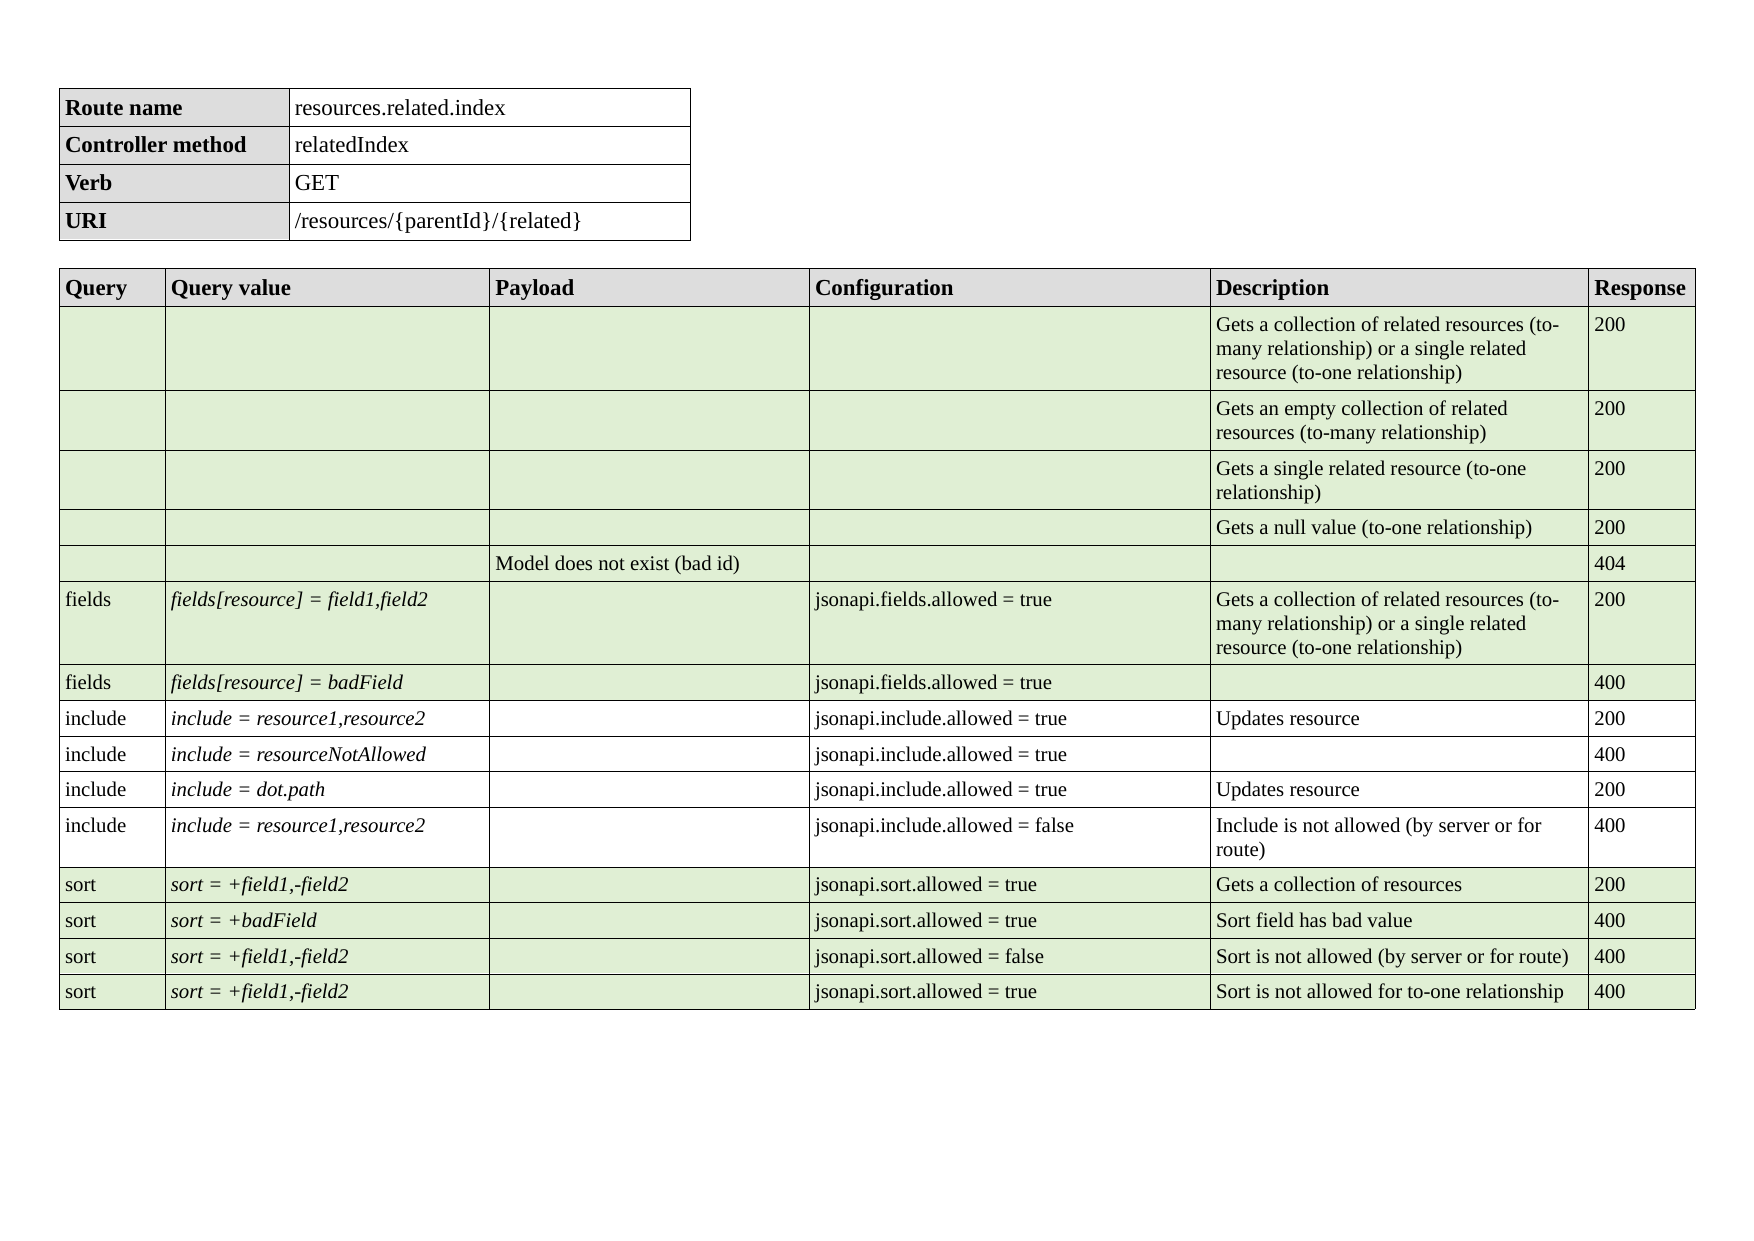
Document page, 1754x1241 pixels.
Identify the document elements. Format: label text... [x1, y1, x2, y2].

table_cell [490, 665, 809, 700]
table_cell [490, 582, 809, 664]
table_cell [810, 307, 1210, 390]
table_cell [490, 903, 809, 938]
table_cell jsonapi.fields.allowed = true [810, 665, 1210, 700]
table_cell [166, 307, 489, 390]
table_cell sort = +field1,-field2 [166, 975, 489, 1009]
table_cell [1211, 546, 1588, 581]
table_cell jsonapi.include.allowed = false [810, 808, 1210, 867]
table_cell 200 [1589, 772, 1695, 807]
table_cell sort = +badField [166, 903, 489, 938]
table_cell fields [60, 582, 165, 664]
table_cell Gets an empty collection of related resources (to-many relationship) [1211, 391, 1588, 450]
table_cell Sort is not allowed for to-one relationship [1211, 975, 1588, 1009]
table_cell [490, 737, 809, 771]
table_cell [810, 510, 1210, 545]
table_cell Updates resource [1211, 772, 1588, 807]
table_cell sort [60, 903, 165, 938]
table_cell URI [60, 203, 289, 239]
table_cell [490, 939, 809, 973]
table_cell [490, 391, 809, 450]
table_cell [490, 808, 809, 867]
table_cell Verb [60, 165, 289, 202]
table_cell jsonapi.include.allowed = true [810, 772, 1210, 807]
table_cell Gets a single related resource (to-one relationship) [1211, 451, 1588, 509]
table_cell [490, 510, 809, 545]
table_cell [166, 451, 489, 509]
table_cell [490, 451, 809, 509]
table_cell jsonapi.sort.allowed = true [810, 868, 1210, 902]
table_cell [60, 307, 165, 390]
table_header resources.related.index [290, 89, 690, 126]
table_header Response [1589, 269, 1695, 306]
table_cell [490, 772, 809, 807]
table_header Route name [60, 89, 289, 126]
table_cell [1211, 665, 1588, 700]
table_cell [60, 510, 165, 545]
table_cell [810, 546, 1210, 581]
table_header Configuration [810, 269, 1210, 306]
table_header Description [1211, 269, 1588, 306]
table_cell include = resource1,resource2 [166, 701, 489, 736]
table_cell [60, 391, 165, 450]
table_cell Include is not allowed (by server or for route) [1211, 808, 1588, 867]
table_cell 200 [1589, 391, 1695, 450]
table_cell [60, 451, 165, 509]
table_cell [60, 546, 165, 581]
table_cell [1211, 737, 1588, 771]
table_cell GET [290, 165, 690, 202]
table_cell sort [60, 868, 165, 902]
table_cell 200 [1589, 868, 1695, 902]
table_cell jsonapi.fields.allowed = true [810, 582, 1210, 664]
table_cell 200 [1589, 582, 1695, 664]
table_cell sort [60, 939, 165, 973]
table_cell jsonapi.sort.allowed = false [810, 939, 1210, 973]
table_cell 400 [1589, 939, 1695, 973]
table_cell jsonapi.include.allowed = true [810, 701, 1210, 736]
table_header Payload [490, 269, 809, 306]
table_cell 200 [1589, 701, 1695, 736]
table_cell [810, 391, 1210, 450]
table_cell 400 [1589, 903, 1695, 938]
table_cell Sort is not allowed (by server or for route) [1211, 939, 1588, 973]
table_cell Sort field has bad value [1211, 903, 1588, 938]
table_cell 200 [1589, 451, 1695, 509]
table_cell Controller method [60, 127, 289, 164]
table_cell 400 [1589, 975, 1695, 1009]
table_cell Model does not exist (bad id) [490, 546, 809, 581]
table_cell Gets a null value (to-one relationship) [1211, 510, 1588, 545]
table_cell include = dot.path [166, 772, 489, 807]
table_cell jsonapi.include.allowed = true [810, 737, 1210, 771]
table_cell jsonapi.sort.allowed = true [810, 975, 1210, 1009]
table_cell relatedIndex [290, 127, 690, 164]
table_cell Gets a collection of resources [1211, 868, 1588, 902]
table_cell [810, 451, 1210, 509]
table_cell 400 [1589, 665, 1695, 700]
table_cell sort [60, 975, 165, 1009]
table_cell Updates resource [1211, 701, 1588, 736]
table_cell Gets a collection of related resources (to-many relationship) or a single related resource (to-one relationship) [1211, 307, 1588, 390]
table_cell sort = +field1,-field2 [166, 868, 489, 902]
table_cell Gets a collection of related resources (to-many relationship) or a single related resource (to-one relationship) [1211, 582, 1588, 664]
table_cell [490, 701, 809, 736]
table_cell 400 [1589, 737, 1695, 771]
table_cell include [60, 808, 165, 867]
table_cell jsonapi.sort.allowed = true [810, 903, 1210, 938]
table_cell [490, 307, 809, 390]
table_cell include [60, 772, 165, 807]
table_cell [490, 868, 809, 902]
table_cell fields[resource] = field1,field2 [166, 582, 489, 664]
table_cell 200 [1589, 307, 1695, 390]
table_header Query [60, 269, 165, 306]
table_cell 400 [1589, 808, 1695, 867]
table_cell sort = +field1,-field2 [166, 939, 489, 973]
table_cell /resources/{parentId}/{related} [290, 203, 690, 239]
table_cell 404 [1589, 546, 1695, 581]
table_cell fields[resource] = badField [166, 665, 489, 700]
table_cell [166, 546, 489, 581]
table_cell [166, 510, 489, 545]
table_cell fields [60, 665, 165, 700]
table_cell include = resourceNotAllowed [166, 737, 489, 771]
table_cell include [60, 701, 165, 736]
table_cell [166, 391, 489, 450]
table_cell include [60, 737, 165, 771]
table_header Query value [166, 269, 489, 306]
table_cell include = resource1,resource2 [166, 808, 489, 867]
table_cell [490, 975, 809, 1009]
table_cell 200 [1589, 510, 1695, 545]
